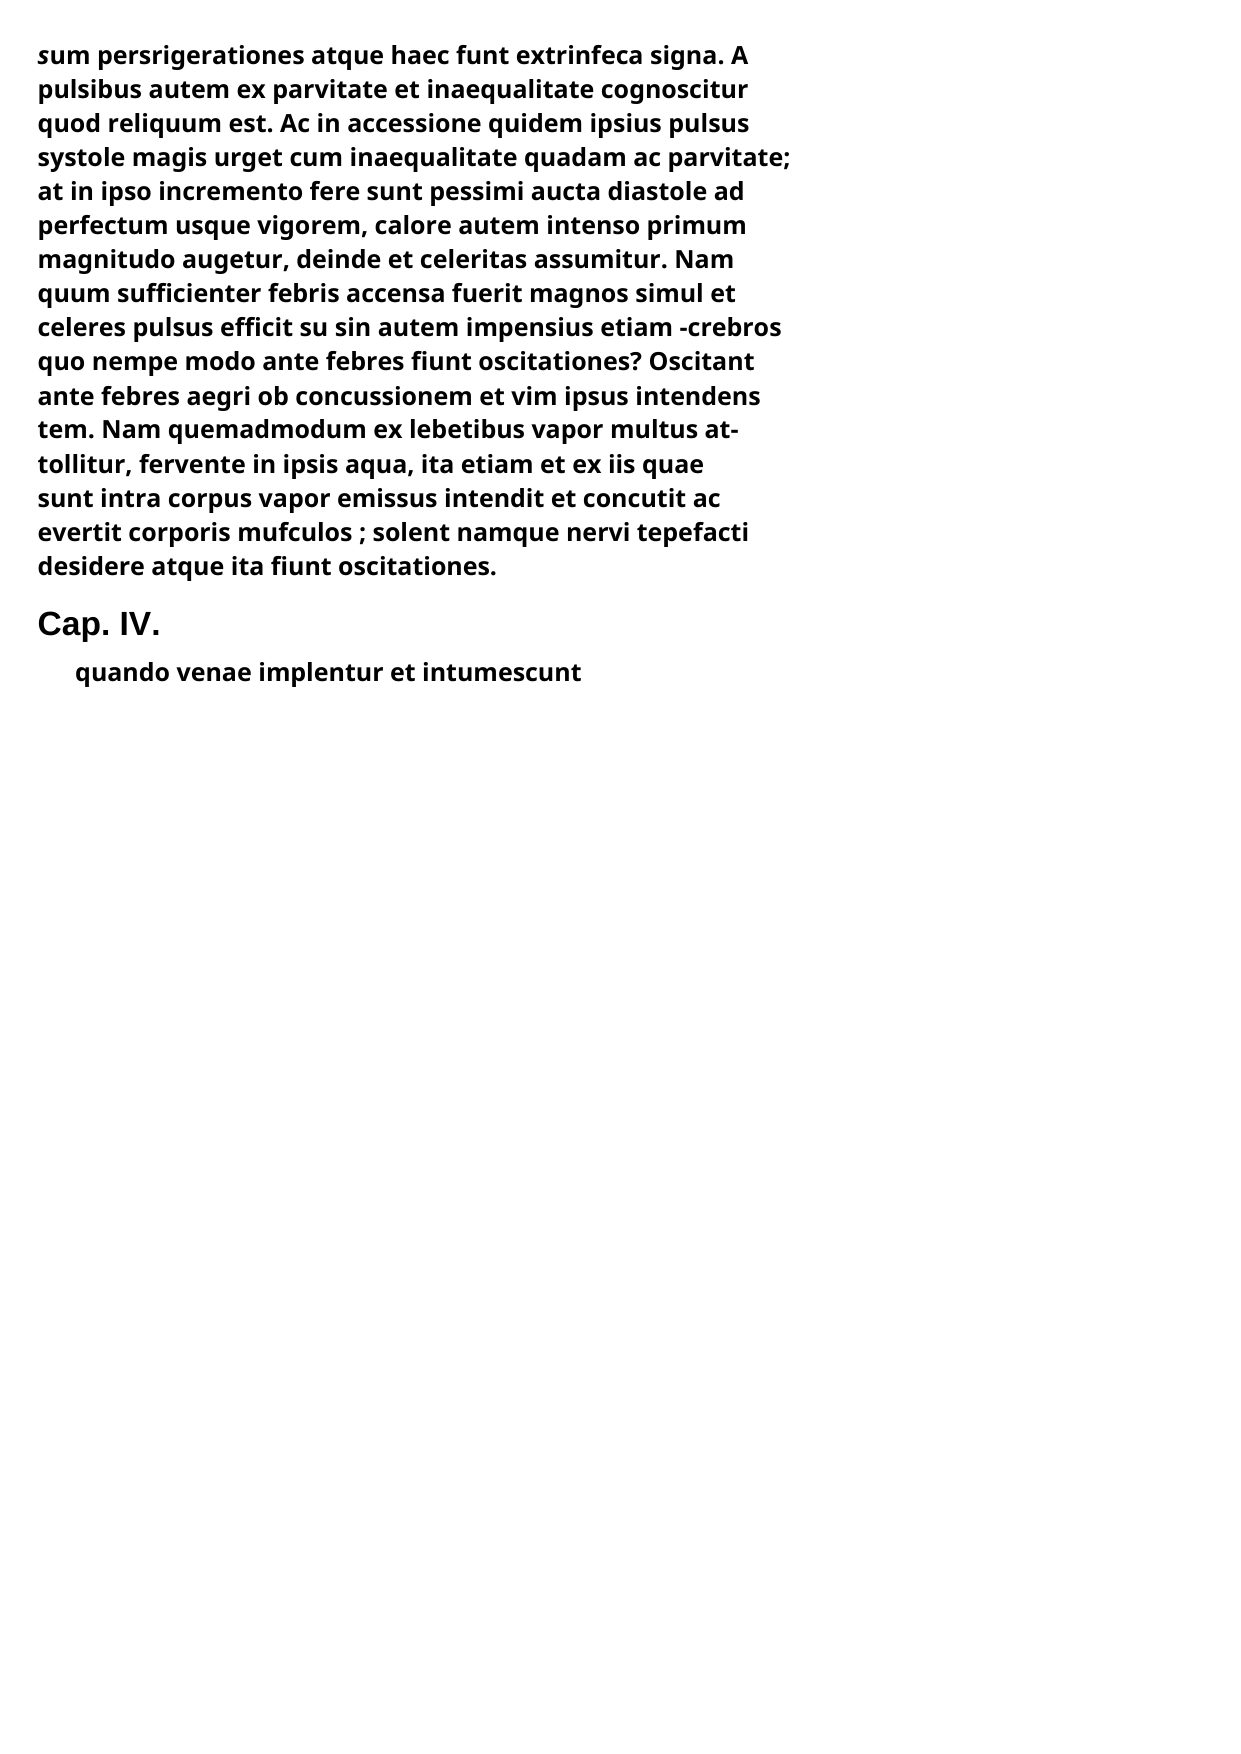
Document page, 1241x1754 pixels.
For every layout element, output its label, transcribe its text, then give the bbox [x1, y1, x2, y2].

subtitle Cap. IV. [37, 603, 1203, 642]
text sum persrigerationes atque haec funt extrinfeca signa. A pulsibus autem ex parvitate et inaequalitate cognoscitur quod reliquum est. Ac in accessione quidem ipsius pulsus systole magis urget cum inaequalitate quadam ac parvitate; at in ipso incremento fere sunt pessimi aucta diastole ad perfectum usque vigorem, calore autem intenso primum magnitudo augetur, deinde et celeritas assumitur. Nam quum sufficienter febris accensa fuerit magnos simul et celeres pulsus efficit su sin autem impensius etiam -crebros quo nempe modo ante febres fiunt oscitationes? Oscitant ante febres aegri ob concussionem et vim ipsus intendens tem. Nam quemadmodum ex lebetibus vapor multus at- tollitur, fervente in ipsis aqua, ita etiam et ex iis quae sunt intra corpus vapor emissus intendit et concutit ac evertit corporis mufculos ; solent namque nervi tepefacti desidere atque ita fiunt oscitationes. [37, 37, 1203, 582]
text quando venae implentur et intumescunt [37, 654, 1203, 688]
